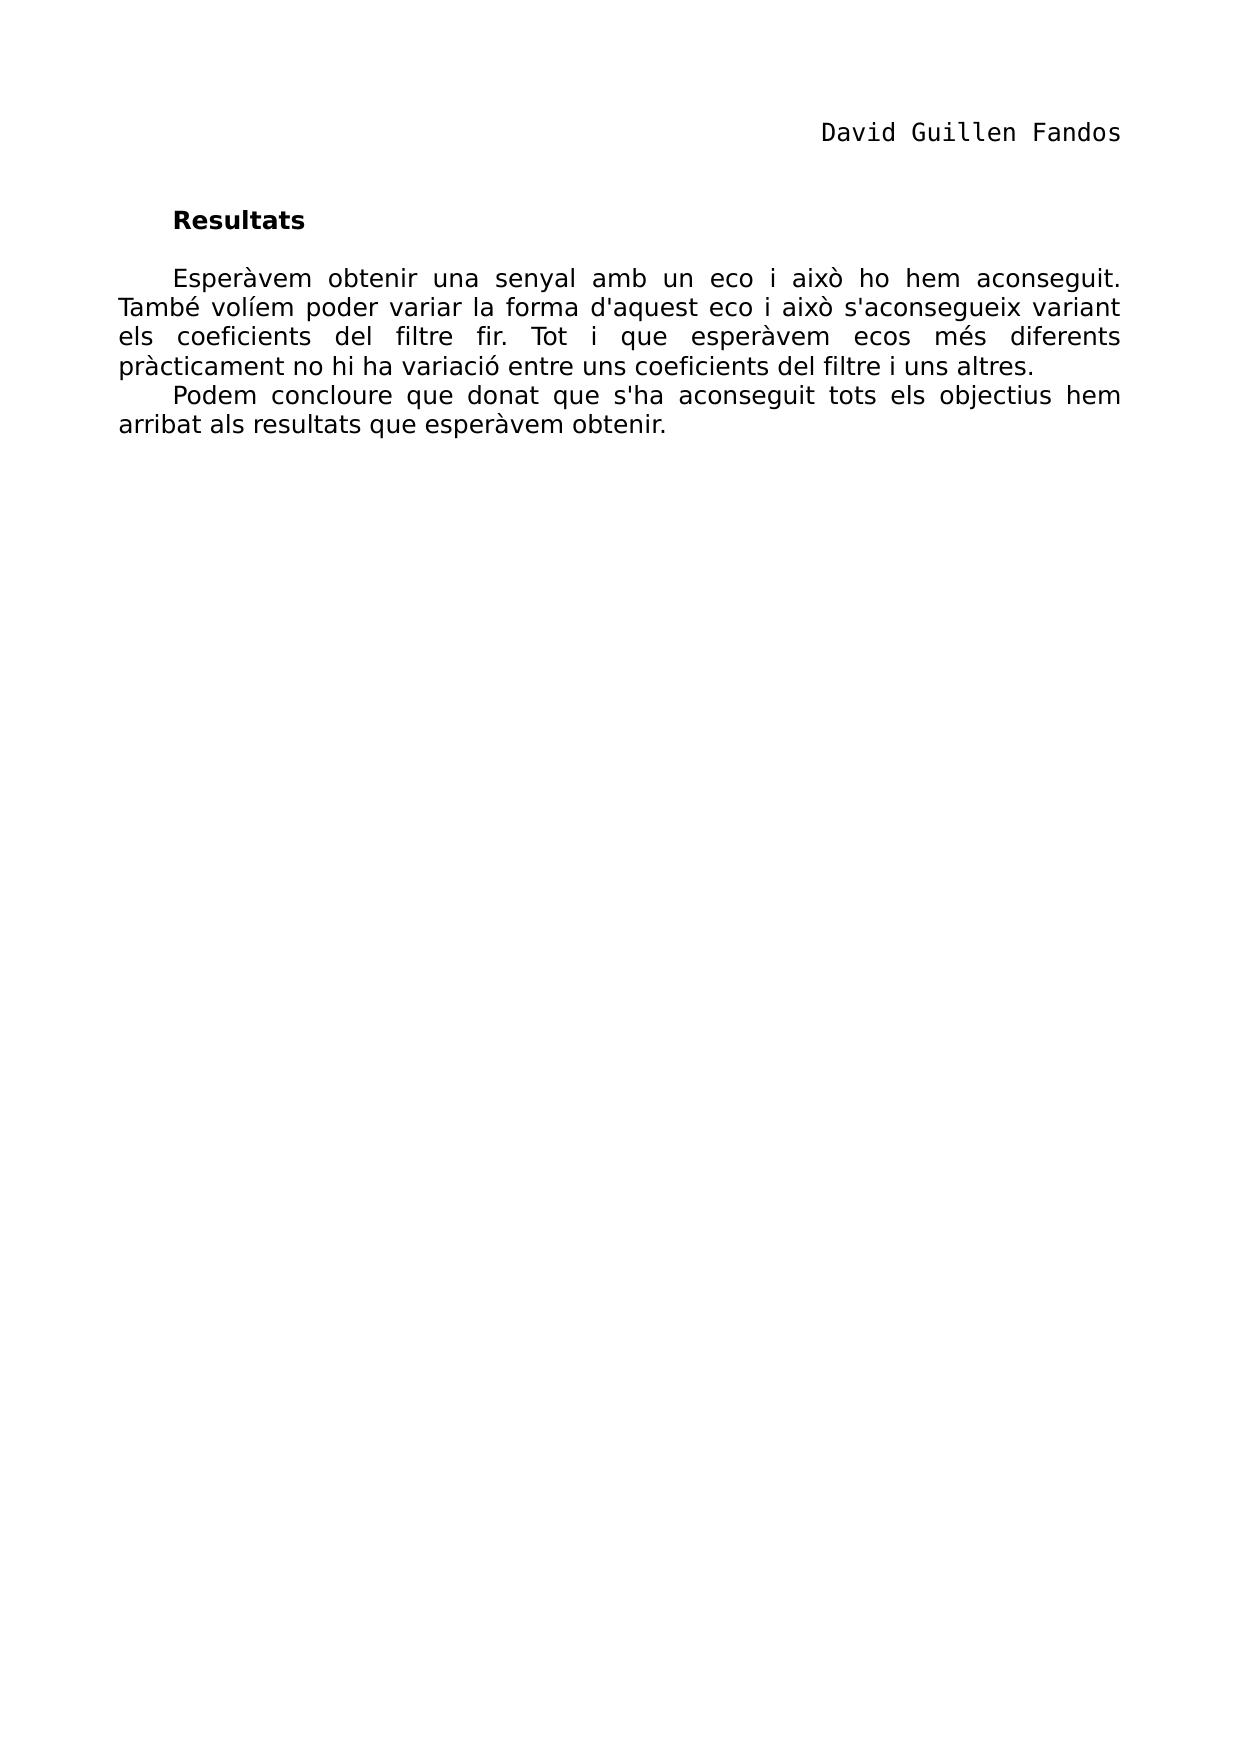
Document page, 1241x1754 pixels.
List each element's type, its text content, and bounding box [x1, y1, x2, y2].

text Resultats [118, 206, 1122, 235]
text Podem concloure que donat que s'ha aconseguit tots els objectius hem arribat als resultats que esperàvem obtenir. [118, 381, 1122, 439]
text Esperàvem obtenir una senyal amb un eco i això ho hem aconseguit. També volíem poder variar la forma d'aquest eco i això s'aconsegueix variant els coeficients del filtre fir. Tot i que esperàvem ecos més diferents pràcticament no hi ha variació entre uns coeficients del filtre i uns altres. [118, 264, 1122, 381]
